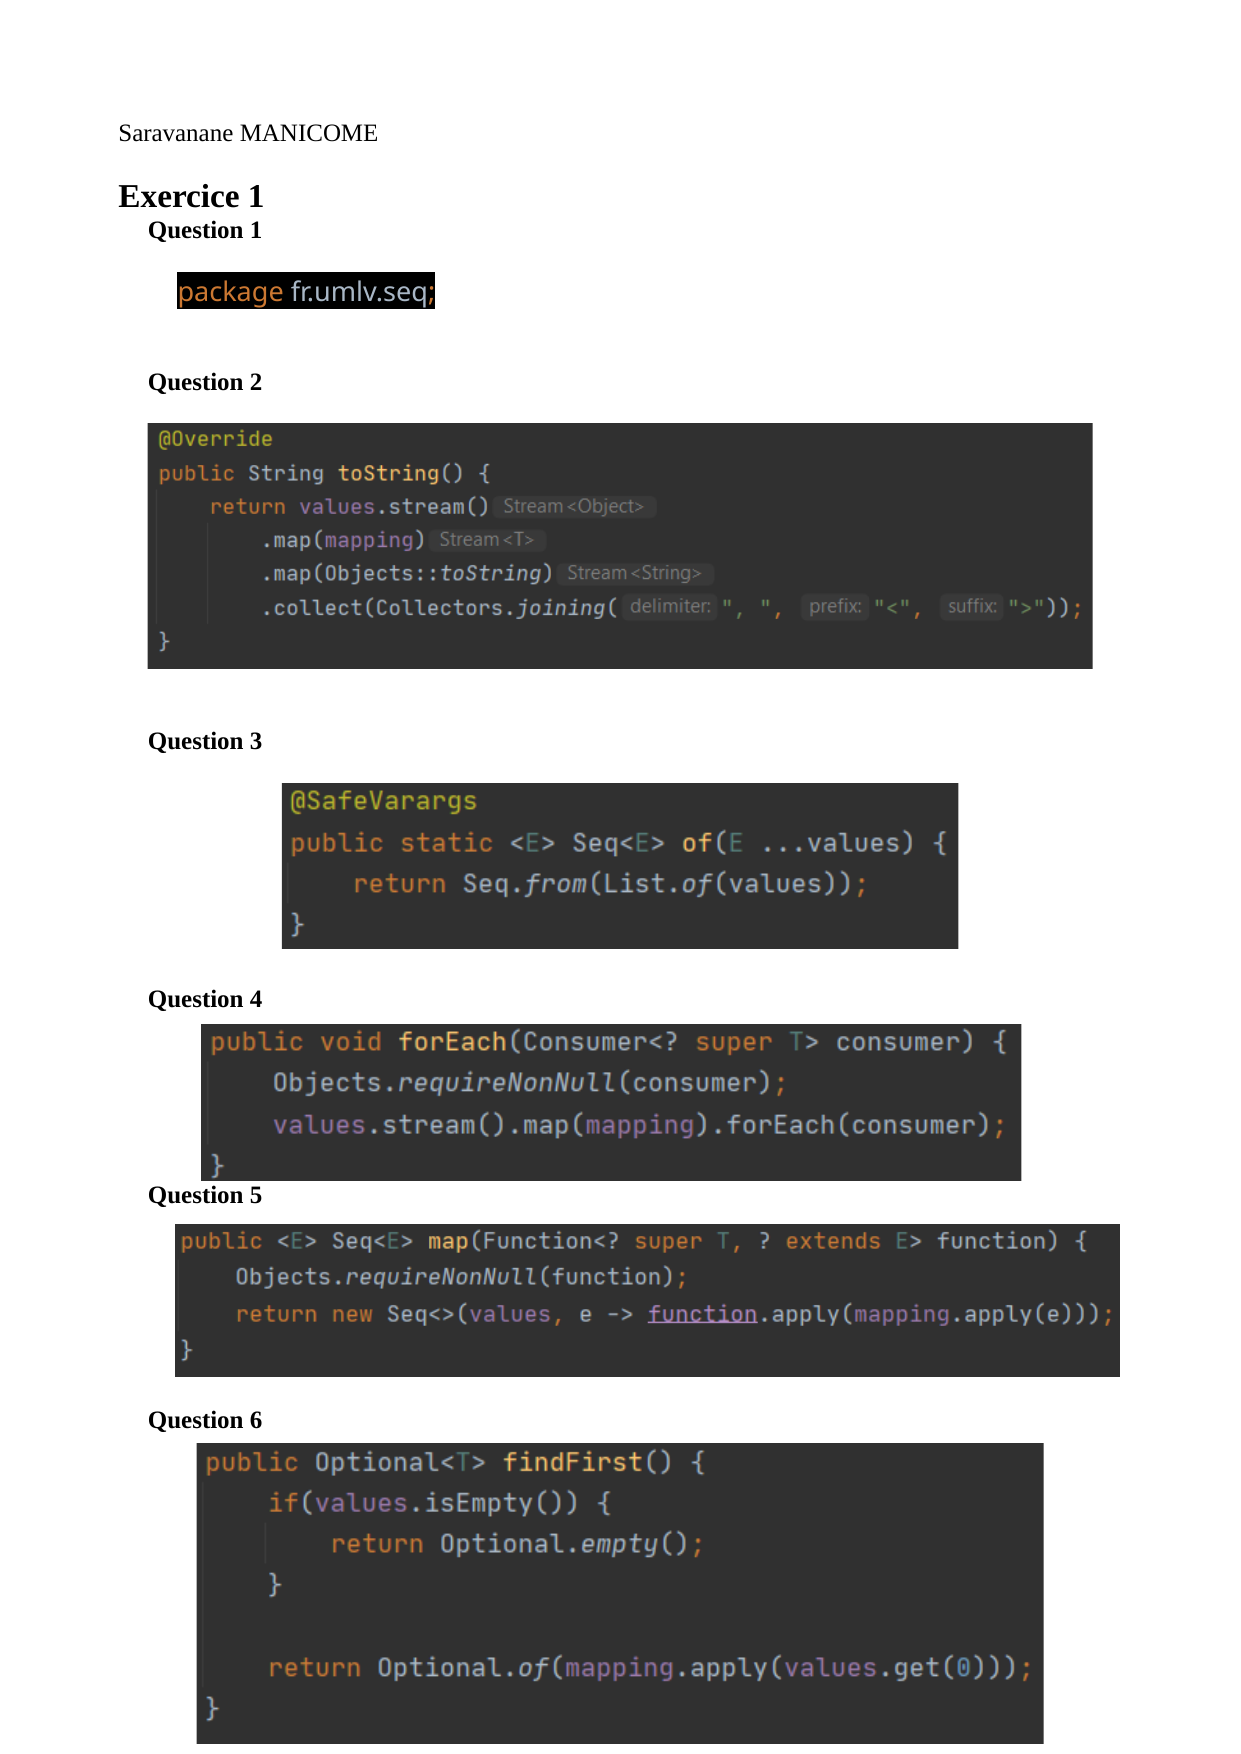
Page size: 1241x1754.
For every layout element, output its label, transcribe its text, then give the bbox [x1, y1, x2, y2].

text Question 6 [148, 1405, 1122, 1434]
text Question 1 [148, 215, 1122, 243]
text Question 3 [148, 726, 1122, 754]
text package fr.umlv.seq; [177, 272, 1122, 309]
picture [281, 783, 959, 949]
text Question 4 [148, 984, 1122, 1013]
picture [196, 1443, 1044, 1744]
text Exercice 1 [118, 176, 1122, 215]
picture [175, 1224, 1120, 1377]
picture [147, 423, 1093, 669]
picture [201, 1024, 1022, 1181]
text Question 2 [148, 367, 1122, 395]
text Question 5 [148, 1128, 1122, 1209]
